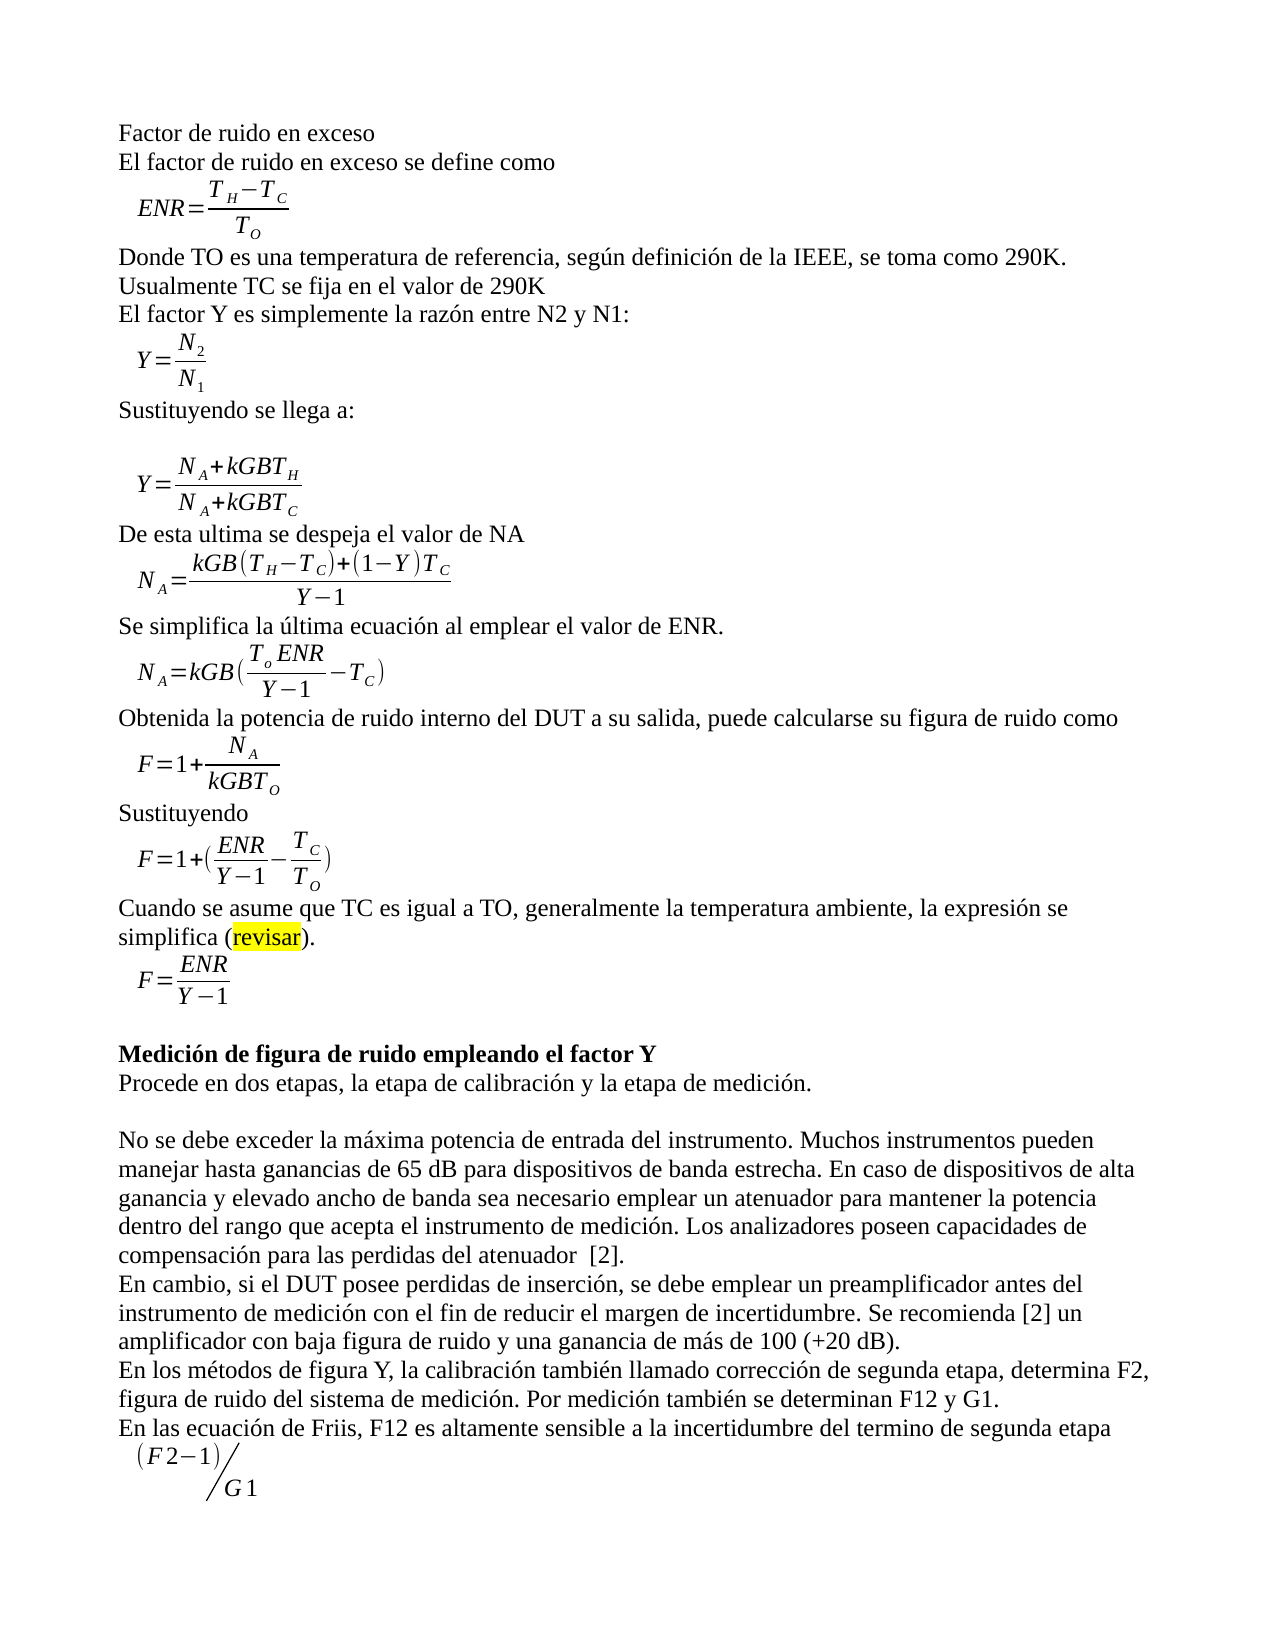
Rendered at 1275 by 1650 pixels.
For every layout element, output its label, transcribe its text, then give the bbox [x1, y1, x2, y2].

text Cuando se asume que TC es igual a TO, generalmente la temperatura ambiente, la expresión se simplifica (revisar). [118, 893, 1157, 951]
text Medición de figura de ruido empleando el factor Y [118, 1039, 1157, 1068]
text Sustituyendo se llega a: [118, 395, 1157, 424]
text El factor Y es simplemente la razón entre N2 y N1: [118, 299, 1157, 328]
text En los métodos de figura Y, la calibración también llamado corrección de segunda etapa, determina F2, figura de ruido del sistema de medición. Por medición también se determinan F12 y G1. [118, 1355, 1157, 1413]
text Obtenida la potencia de ruido interno del DUT a su salida, puede calcularse su figura de ruido como [118, 703, 1157, 732]
text Factor de ruido en exceso [118, 118, 1157, 147]
text Se simplifica la última ecuación al emplear el valor de ENR. [118, 611, 1157, 640]
text El factor de ruido en exceso se define como [118, 147, 1157, 176]
text Donde TO es una temperatura de referencia, según definición de la IEEE, se toma como 290K. Usualmente TC se fija en el valor de 290K [118, 242, 1157, 299]
text De esta ultima se despeja el valor de NA [118, 519, 1157, 548]
text Sustituyendo [118, 798, 1157, 827]
text En las ecuación de Friis, F12 es altamente sensible a la incertidumbre del termino de segunda etapa [118, 1413, 1157, 1502]
text En cambio, si el DUT posee perdidas de inserción, se debe emplear un preamplificador antes del instrumento de medición con el fin de reducir el margen de incertidumbre. Se recomienda [2] un amplificador con baja figura de ruido y una ganancia de más de 100 (+20 dB). [118, 1269, 1157, 1355]
text Procede en dos etapas, la etapa de calibración y la etapa de medición. [118, 1068, 1157, 1096]
text No se debe exceder la máxima potencia de entrada del instrumento. Muchos instrumentos pueden manejar hasta ganancias de 65 dB para dispositivos de banda estrecha. En caso de dispositivos de alta ganancia y elevado ancho de banda sea necesario emplear un atenuador para mantener la potencia dentro del rango que acepta el instrumento de medición. Los analizadores poseen capacidades de compensación para las perdidas del atenuador [2]. [118, 1125, 1157, 1269]
